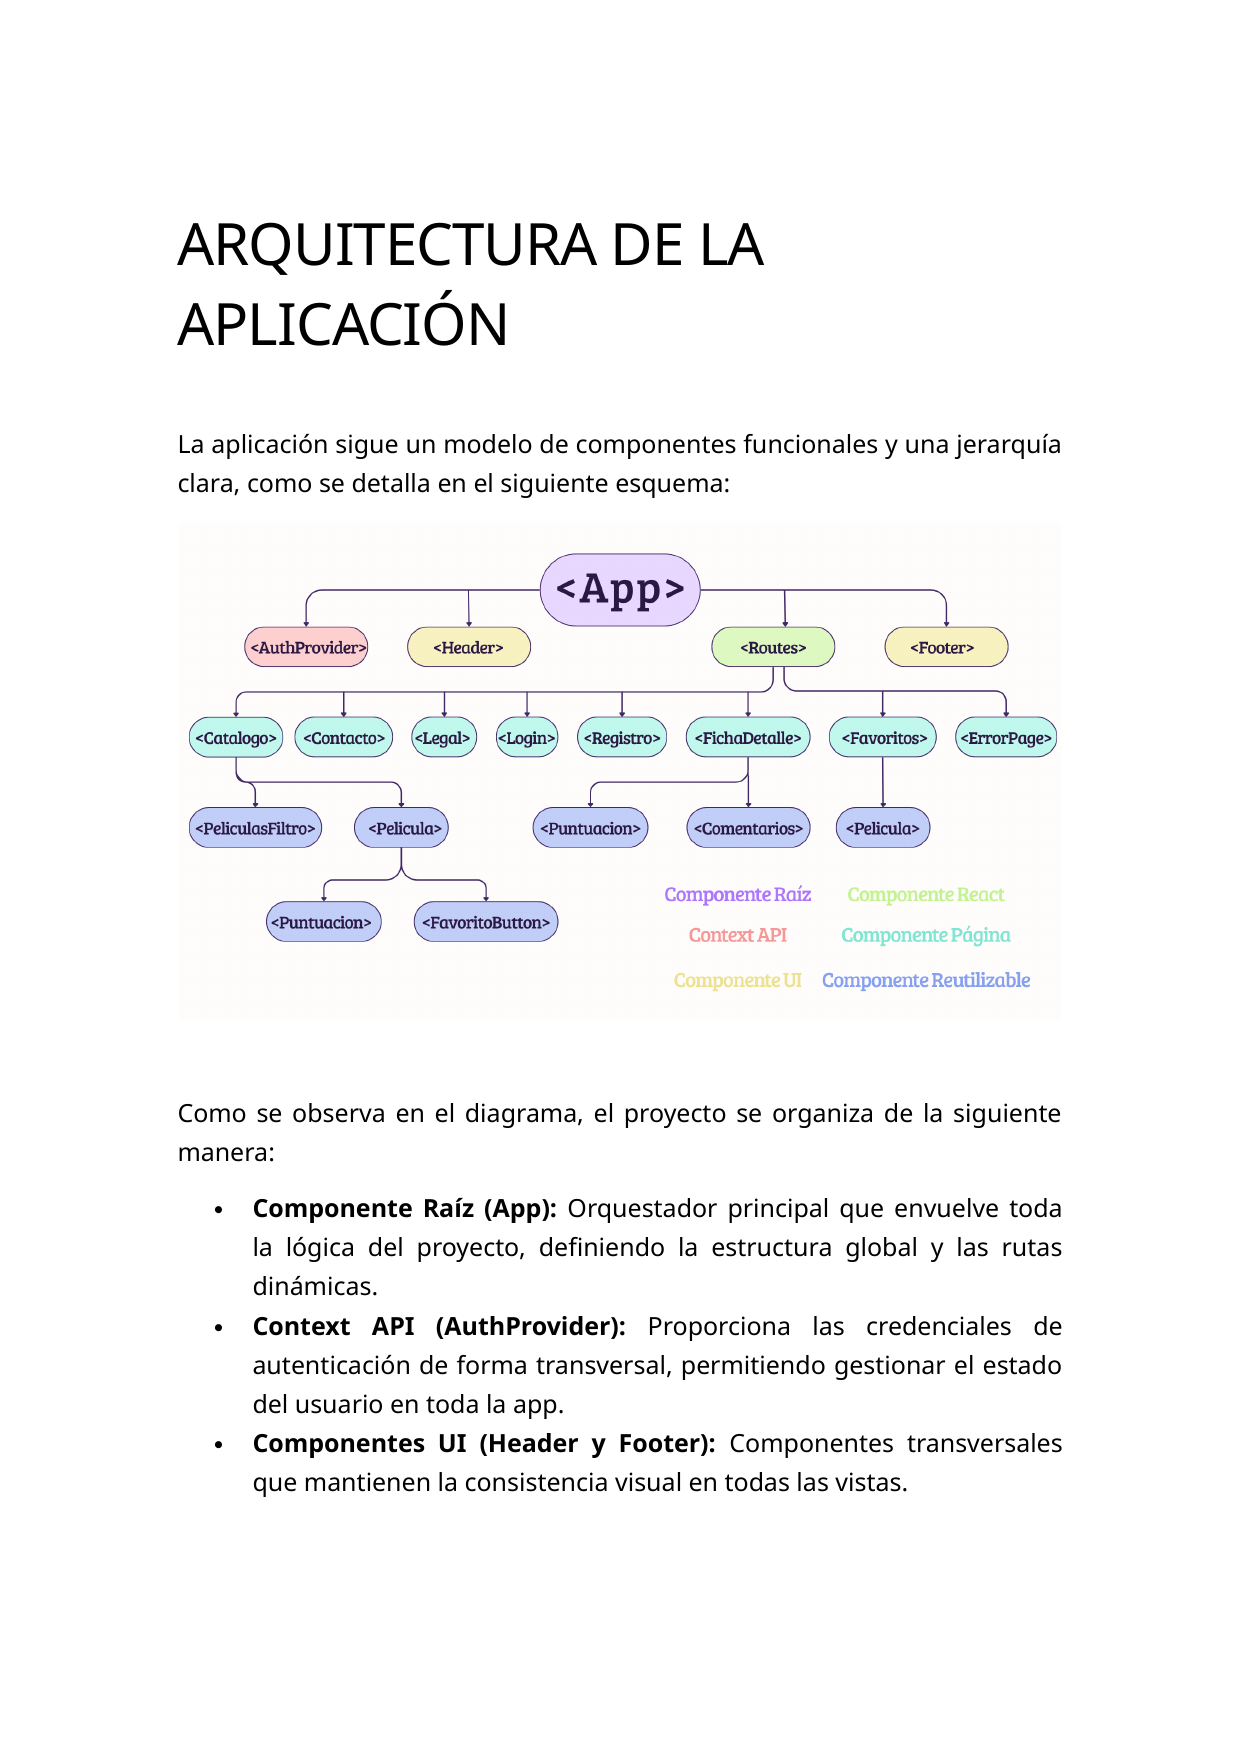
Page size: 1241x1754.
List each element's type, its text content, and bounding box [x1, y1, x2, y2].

text La aplicación sigue un modelo de componentes funcionales y una jerarquía clara, como se detalla en el siguiente esquema: [177, 427, 1063, 500]
text Como se observa en el diagrama, el proyecto se organiza de la siguiente manera: [177, 1096, 1063, 1169]
list Componentes UI (Header y Footer): Componentes transversales que mantienen la consistencia visual en todas las vistas. [215, 1426, 1063, 1499]
list Context API (AuthProvider): Proporciona las credenciales de autenticación de forma transversal, permitiendo gestionar el estado del usuario en toda la app. [215, 1308, 1063, 1421]
list Componente Raíz (App): Orquestador principal que envuelve toda la lógica del proyecto, definiendo la estructura global y las rutas dinámicas. [215, 1191, 1063, 1303]
text ARQUITECTURA DE LA APLICACIÓN [177, 203, 1063, 362]
